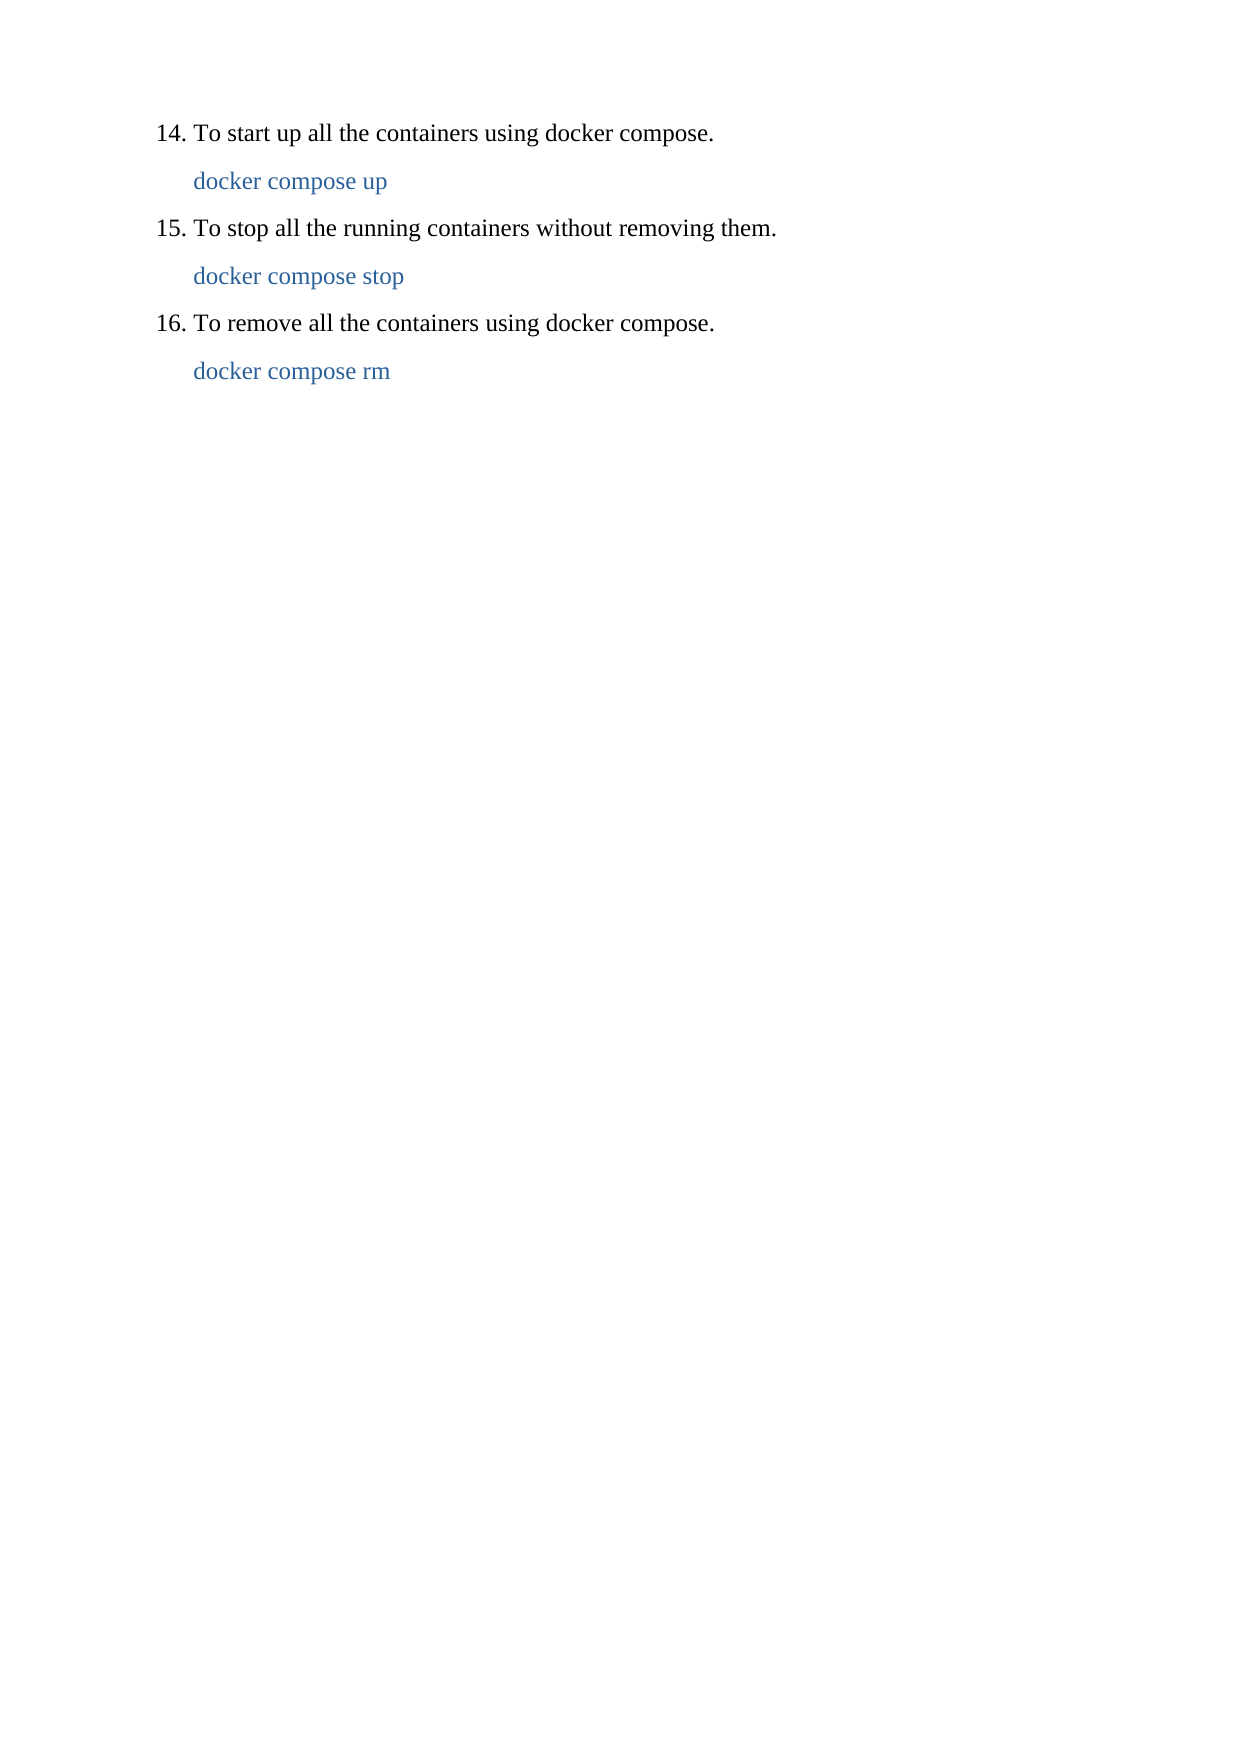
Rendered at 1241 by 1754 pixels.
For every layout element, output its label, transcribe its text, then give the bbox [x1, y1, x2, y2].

list docker compose up [156, 166, 1122, 194]
list To stop all the running containers without removing them. [156, 213, 1122, 242]
list To start up all the containers using docker compose. [156, 118, 1122, 147]
list docker compose stop [156, 261, 1122, 290]
list To remove all the containers using docker compose. [156, 308, 1122, 337]
list docker compose rm [156, 356, 1122, 385]
